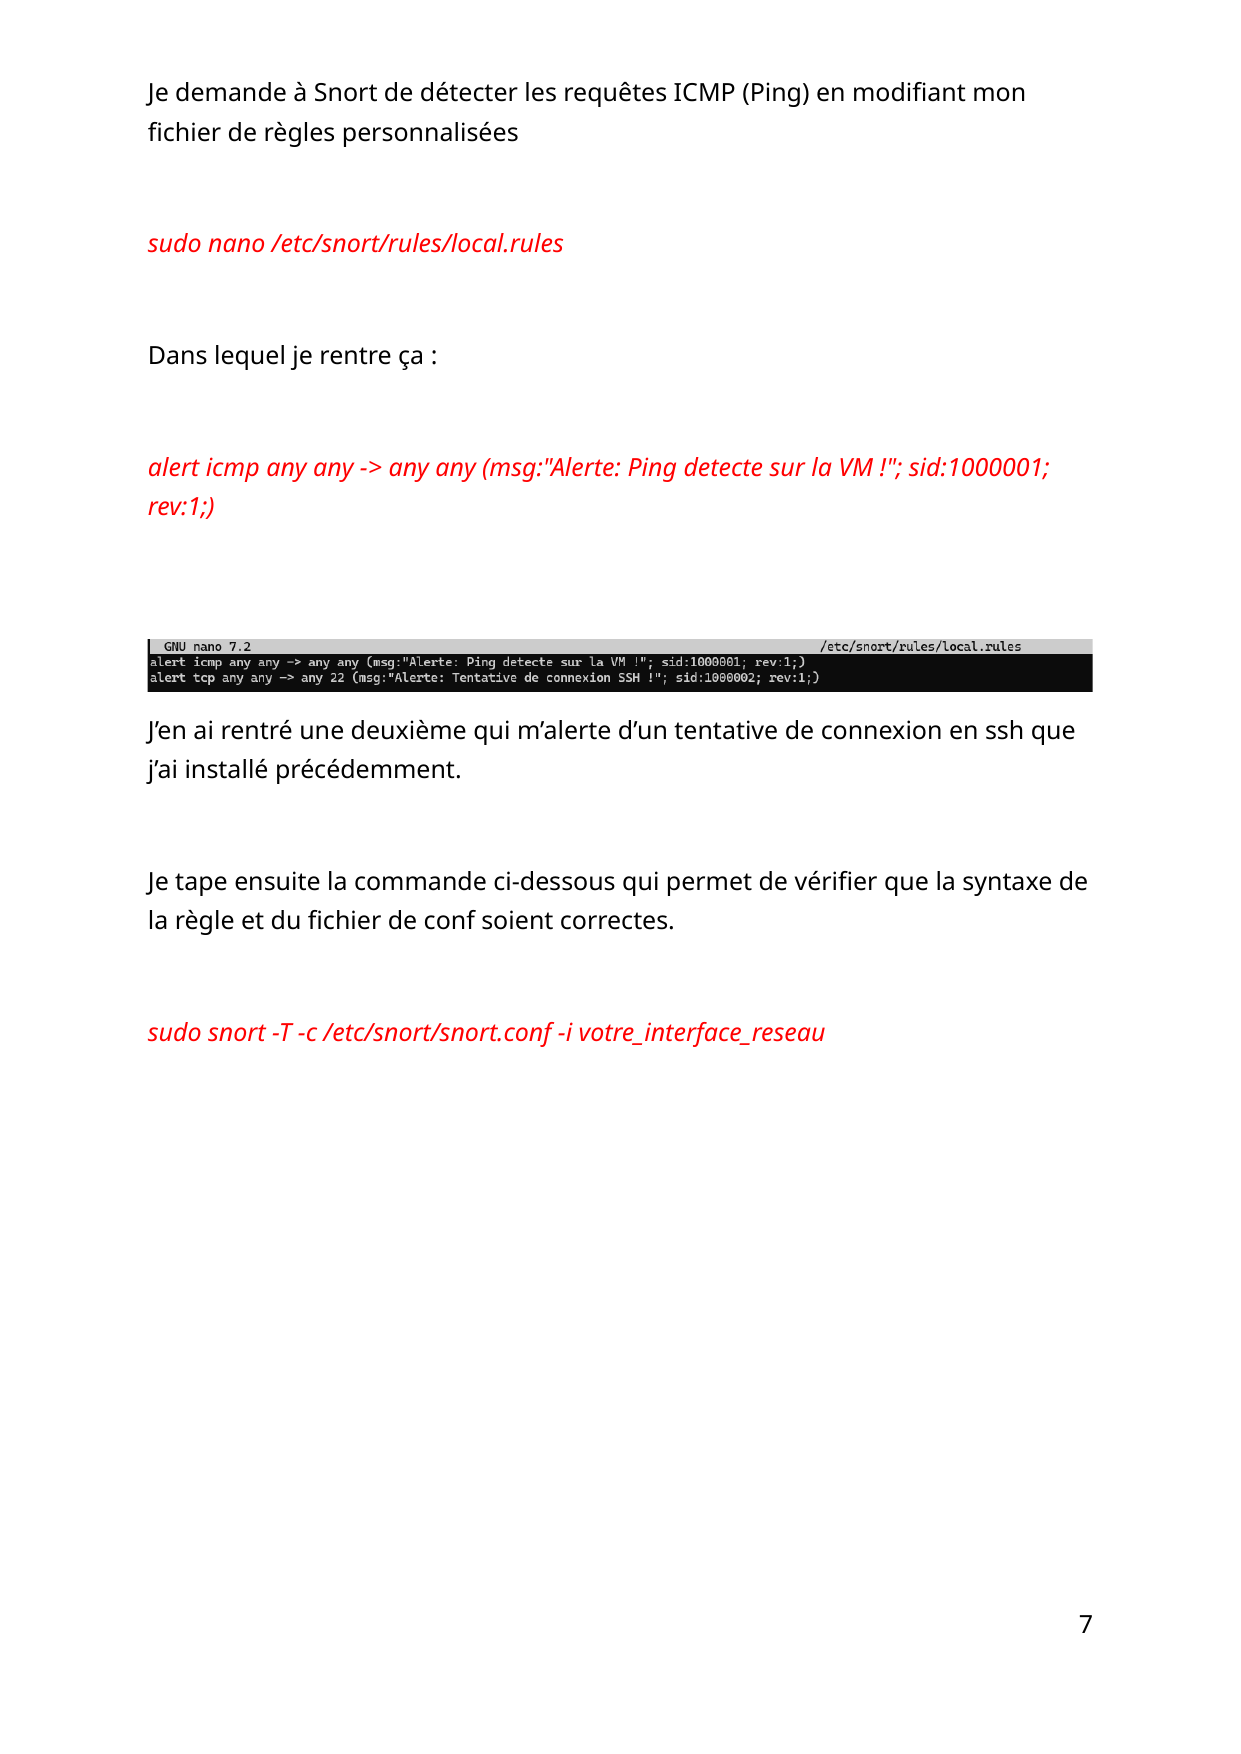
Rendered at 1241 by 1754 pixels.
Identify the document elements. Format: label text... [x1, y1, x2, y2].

text Dans lequel je rentre ça : [148, 337, 1093, 372]
text Je demande à Snort de détecter les requêtes ICMP (Ping) en modifiant mon fichier de règles personnalisées [148, 75, 1093, 148]
text alert icmp any any -> any any (msg:"Alerte: Ping detecte sur la VM !"; sid:1000001; rev:1;) [148, 449, 1093, 522]
text sudo nano /etc/snort/rules/local.rules [148, 226, 1093, 260]
text J’en ai rentré une deuxième qui m’alerte d’un tentative de connexion en ssh que j’ai installé précédemment. [148, 713, 1093, 786]
text sudo snort -T -c /etc/snort/snort.conf -i votre_interface_reseau [148, 1014, 1093, 1049]
text Je tape ensuite la commande ci-dessous qui permet de vérifier que la syntaxe de la règle et du fichier de conf soient correctes. [148, 864, 1093, 937]
